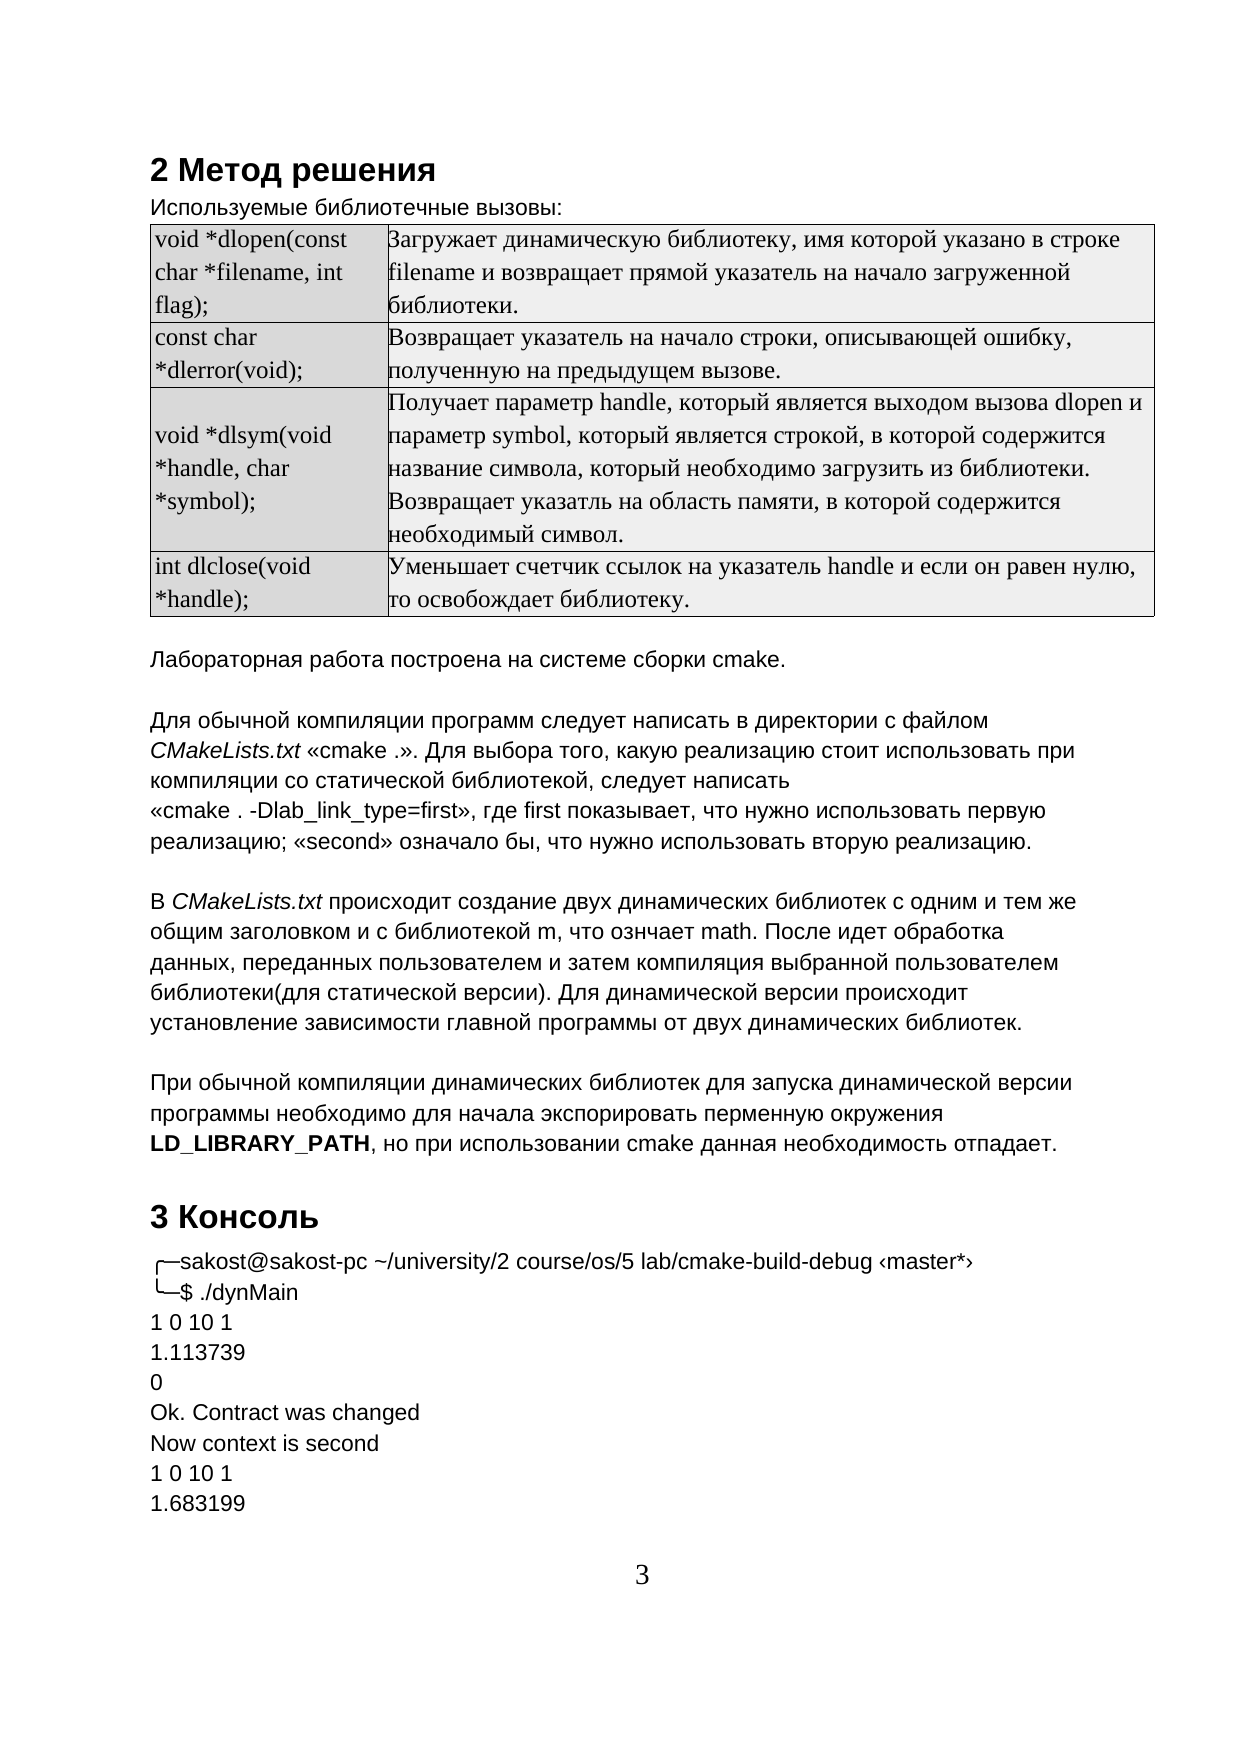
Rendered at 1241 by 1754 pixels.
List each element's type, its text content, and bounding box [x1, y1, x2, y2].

subtitle 3 Консоль [150, 1197, 1091, 1236]
table_cell Уменьшает счетчик ссылок на указатель handle и если он равен нулю, то освобождает библиотеку. [389, 552, 1154, 616]
table_cell void *dlsym(void *handle, char *symbol); [151, 388, 388, 551]
text ╭─sakost@sakost-pc ~/university/2 course/os/5 lab/cmake-build-debug ‹master*› [150, 1248, 1091, 1275]
table_cell Возвращает указатель на начало строки, описывающей ошибку, полученную на предыдущем вызове. [389, 323, 1154, 387]
table_header Загружает динамическую библиотеку, имя которой указано в строке filename и возвращает прямой указатель на начало загруженной библиотеки. [389, 225, 1154, 322]
text 1.113739 [150, 1339, 1091, 1365]
text 1.683199 [150, 1490, 1091, 1516]
text В CMakeLists.txt происходит создание двух динамических библиотек с одним и тем же общим заголовком и с библиотекой m, что ознчает math. После идет обработка данных, переданных пользователем и затем компиляция выбранной пользователем библиотеки(для статической версии). Для динамической версии происходит установление зависимости главной программы от двух динамических библиотек. [150, 888, 1091, 1035]
text Ok. Contract was changed [150, 1399, 1091, 1426]
text При обычной компиляции динамических библиотек для запуска динамической версии программы необходимо для начала экспорировать перменную окружения LD_LIBRARY_PATH, но при использовании cmake данная необходимость отпадает. [150, 1069, 1091, 1156]
text 0 [150, 1369, 1091, 1396]
text 2 Метод решения [150, 150, 1091, 188]
text «cmake . -Dlab_link_type=first», где first показывает, что нужно использовать первую реализацию; «second» означало бы, что нужно использовать вторую реализацию. [150, 797, 1091, 854]
table_header void *dlopen(const char *filename, int flag); [151, 225, 388, 322]
text 1 0 10 1 [150, 1460, 1091, 1486]
text Используемые библиотечные вызовы: [150, 194, 1091, 221]
table_cell int dlclose(void *handle); [151, 552, 388, 616]
text 1 0 10 1 [150, 1309, 1091, 1335]
text Лабораторная работа построена на системе сборки cmake. [150, 646, 1091, 673]
table_cell Получает параметр handle, который является выходом вызова dlopen и параметр symbol, который является строкой, в которой содержится название символа, который необходимо загрузить из библиотеки. Возвращает указатль на область памяти, в которой содержится необходимый символ. [389, 388, 1154, 551]
text ╰─$ ./dynMain [150, 1278, 1091, 1305]
table_cell const char *dlerror(void); [151, 323, 388, 387]
text Для обычной компиляции программ следует написать в директории с файлом CMakeLists.txt «cmake .». Для выбора того, какую реализацию стоит использовать при компиляции со статической библиотекой, следует написать [150, 707, 1091, 793]
text Now context is second [150, 1429, 1091, 1456]
